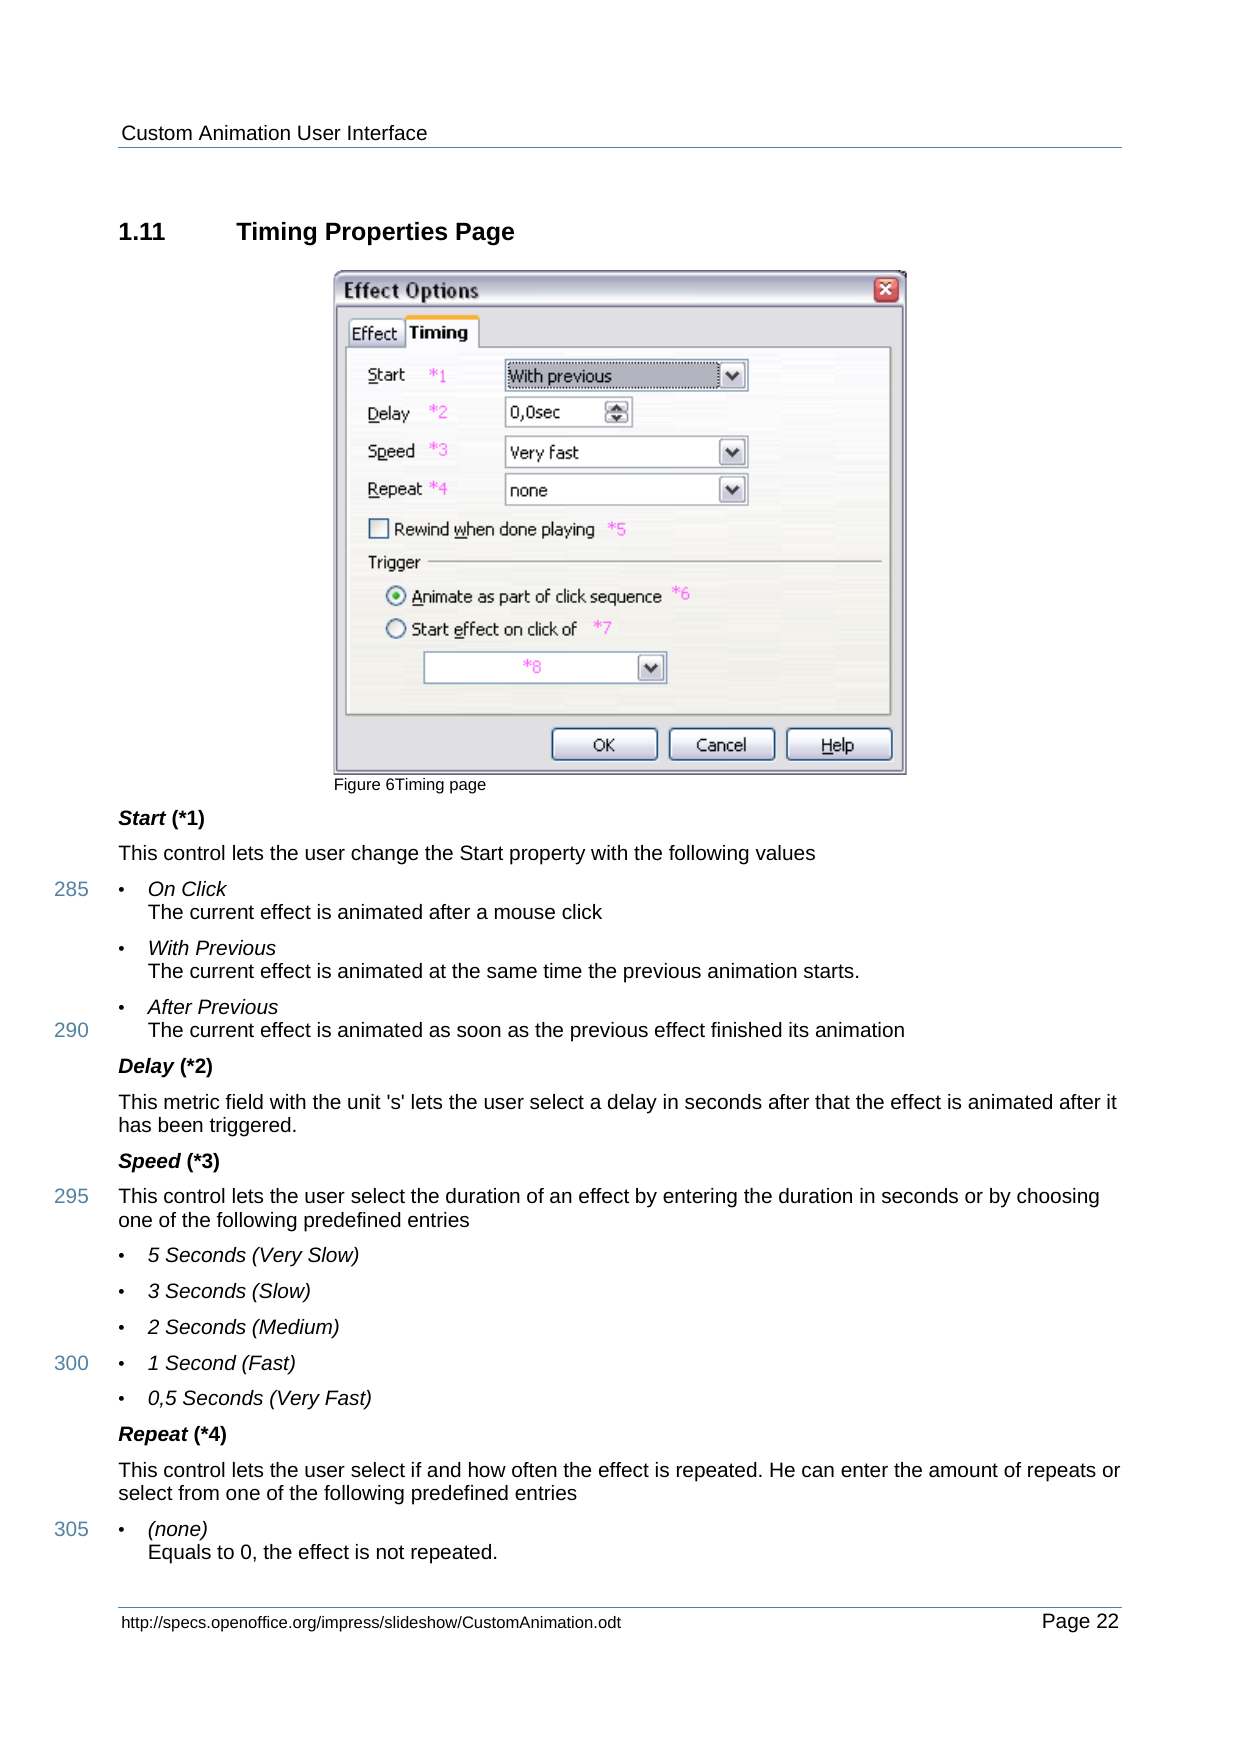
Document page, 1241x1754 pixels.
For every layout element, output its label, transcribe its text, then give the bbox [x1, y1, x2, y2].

list 3 Seconds (Slow) [118, 1279, 1122, 1303]
list On Click The current effect is animated after a mouse click [118, 878, 1122, 924]
text Speed (*3) [118, 1149, 1122, 1172]
subtitle Timing Properties Page [118, 218, 1122, 246]
list After Previous The current effect is animated as soon as the previous effect finished its animation [118, 996, 1122, 1042]
text Figure 6Timing page [333, 775, 907, 794]
text Start (*1) [118, 806, 1122, 829]
list 2 Seconds (Medium) [118, 1315, 1122, 1338]
list 0,5 Seconds (Very Fast) [118, 1387, 1122, 1410]
text Repeat (*4) [118, 1422, 1122, 1446]
list (none) Equals to 0, the effect is not repeated. [118, 1517, 1122, 1564]
text This control lets the user select if and how often the effect is repeated. He can enter the amount of repeats or select from one of the following predefined entries [118, 1458, 1122, 1505]
text This control lets the user select the duration of an effect by entering the duration in seconds or by choosing one of the following predefined entries [118, 1185, 1122, 1231]
text Delay (*2) [118, 1054, 1122, 1078]
picture [333, 270, 907, 775]
list 5 Seconds (Very Slow) [118, 1244, 1122, 1267]
list 1 Second (Fast) [118, 1351, 1122, 1374]
text This control lets the user change the Start property with the following values [118, 842, 1122, 865]
list With Previous The current effect is animated at the same time the previous animation starts. [118, 937, 1122, 983]
text This metric field with the unit 's' lets the user select a delay in seconds after that the effect is animated after it has been triggered. [118, 1090, 1122, 1137]
